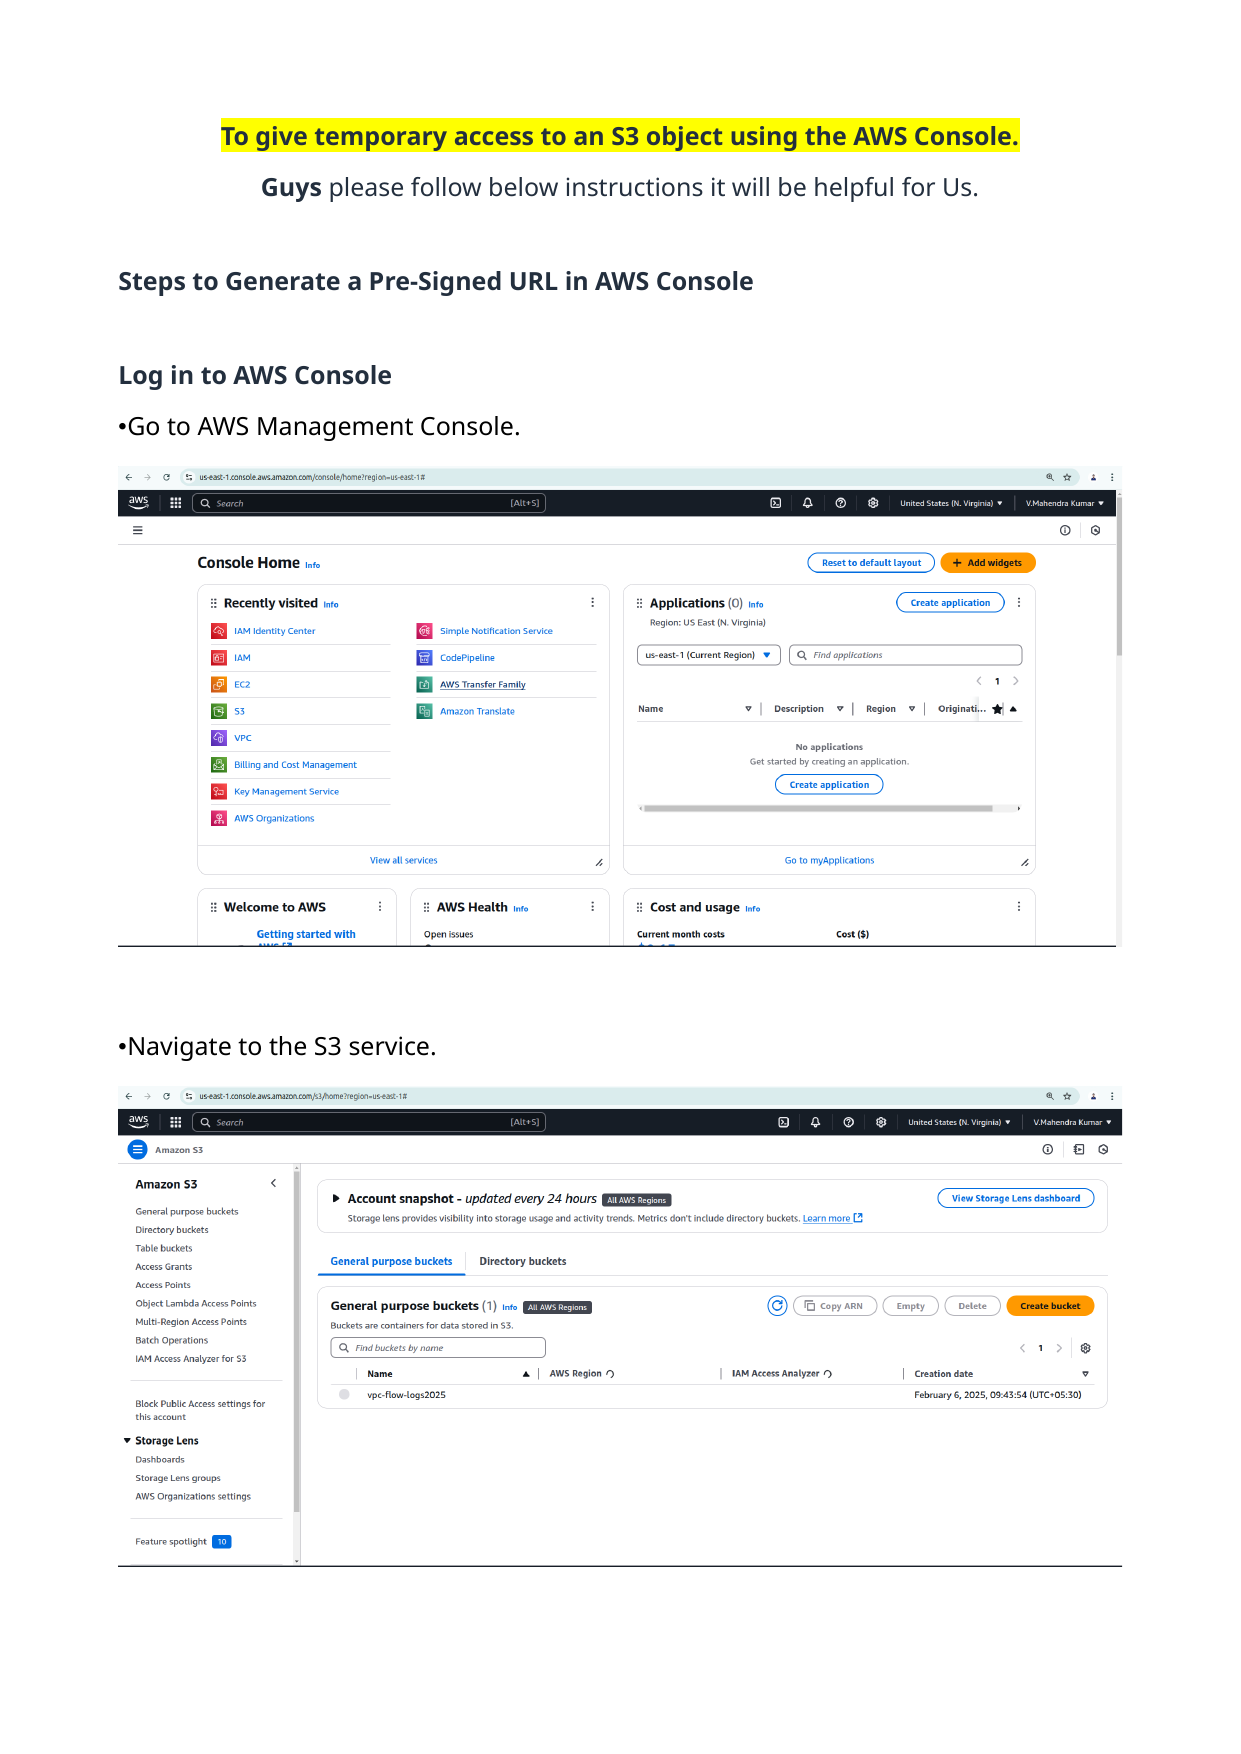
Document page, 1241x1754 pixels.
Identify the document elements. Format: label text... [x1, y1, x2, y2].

picture [118, 1086, 1123, 1567]
text To give temporary access to an S3 object using the AWS Console. [118, 118, 1122, 152]
text Steps to Generate a Pre-Signed URL in AWS Console [118, 263, 1122, 297]
text Log in to AWS Console [118, 357, 1122, 392]
text Guys please follow below instructions it will be helpful for Us. [118, 169, 1122, 203]
list Go to AWS Management Console. [118, 408, 1122, 443]
picture [118, 466, 1123, 947]
list Navigate to the S3 service. [118, 1028, 1122, 1062]
